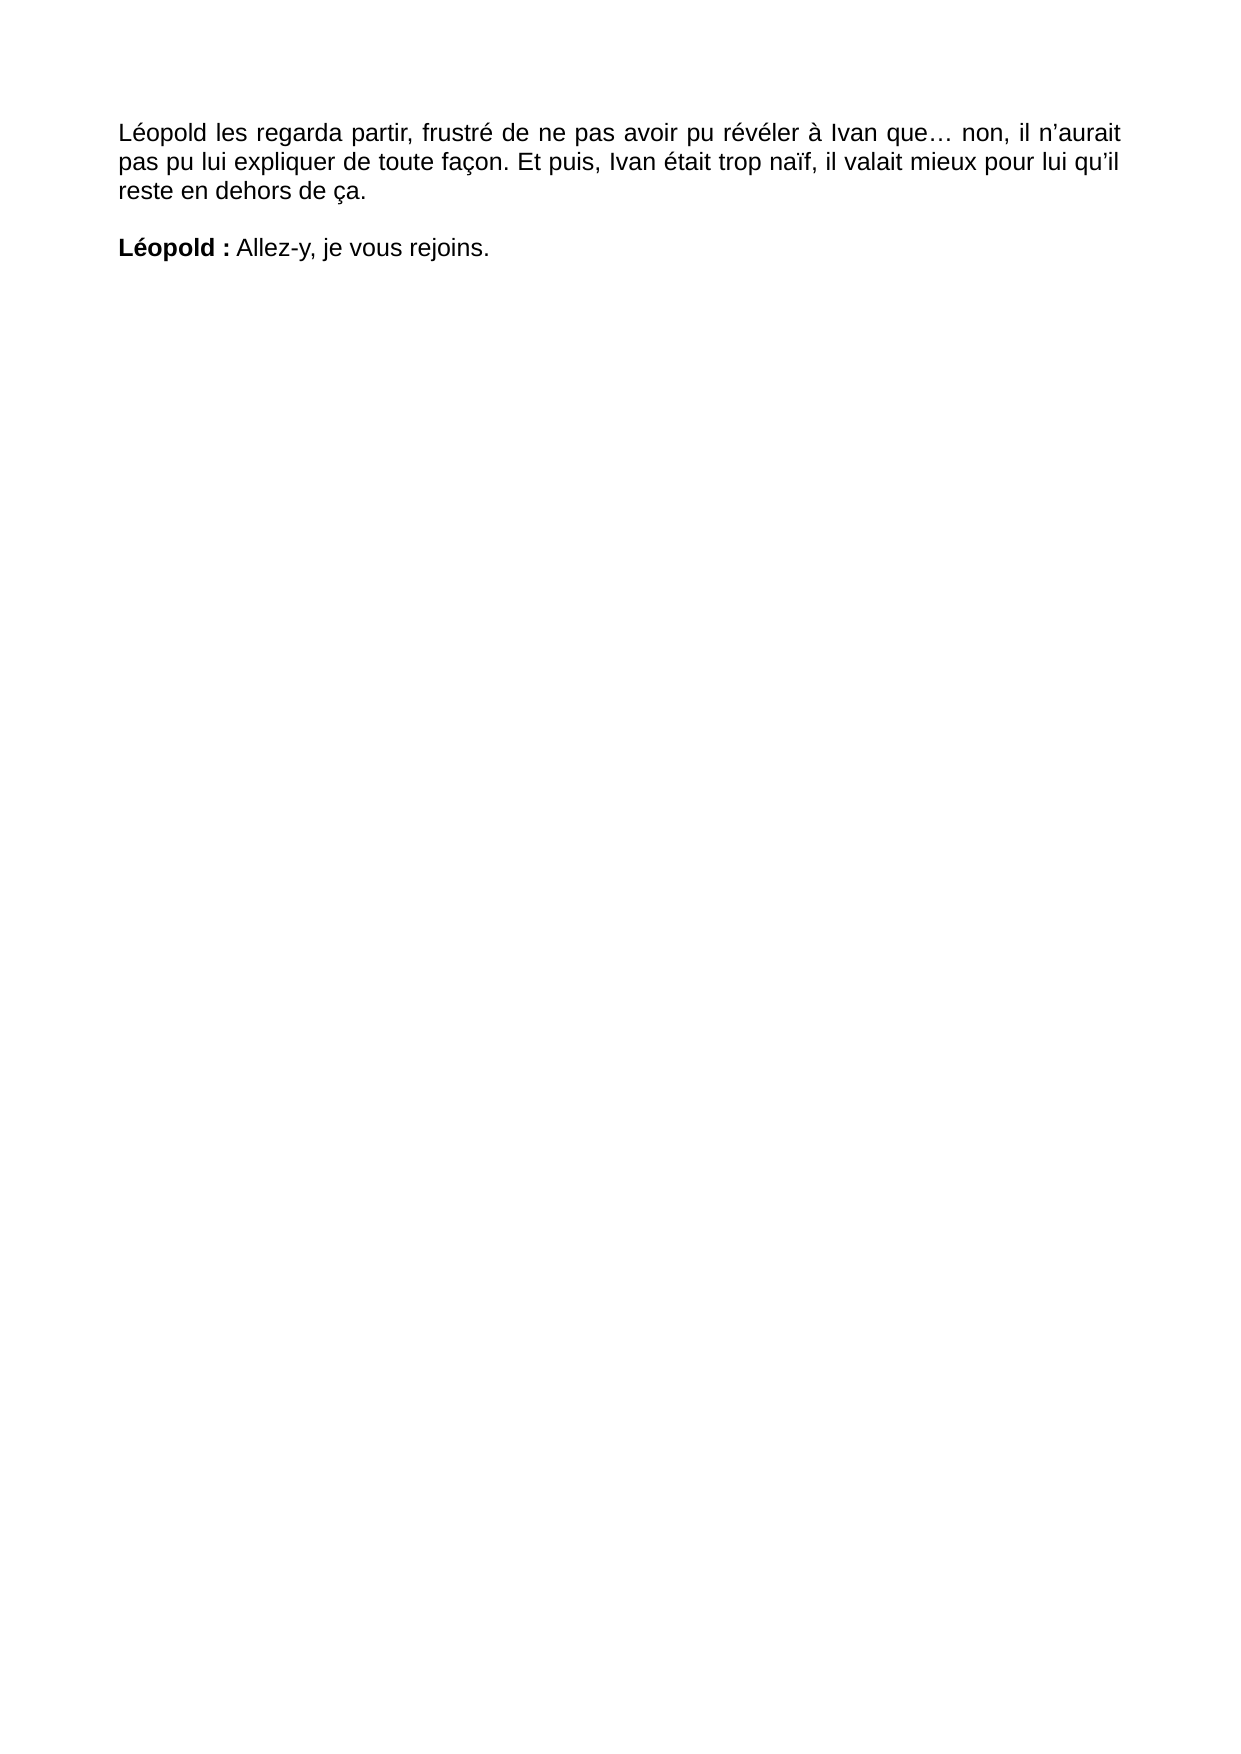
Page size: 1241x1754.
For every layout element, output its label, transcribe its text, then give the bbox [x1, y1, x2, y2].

text Léopold les regarda partir, frustré de ne pas avoir pu révéler à Ivan que… non, il n’aurait pas pu lui expliquer de toute façon. Et puis, Ivan était trop naïf, il valait mieux pour lui qu’il reste en dehors de ça. [118, 118, 1122, 204]
text Léopold : Allez-y, je vous rejoins. [118, 233, 1122, 262]
